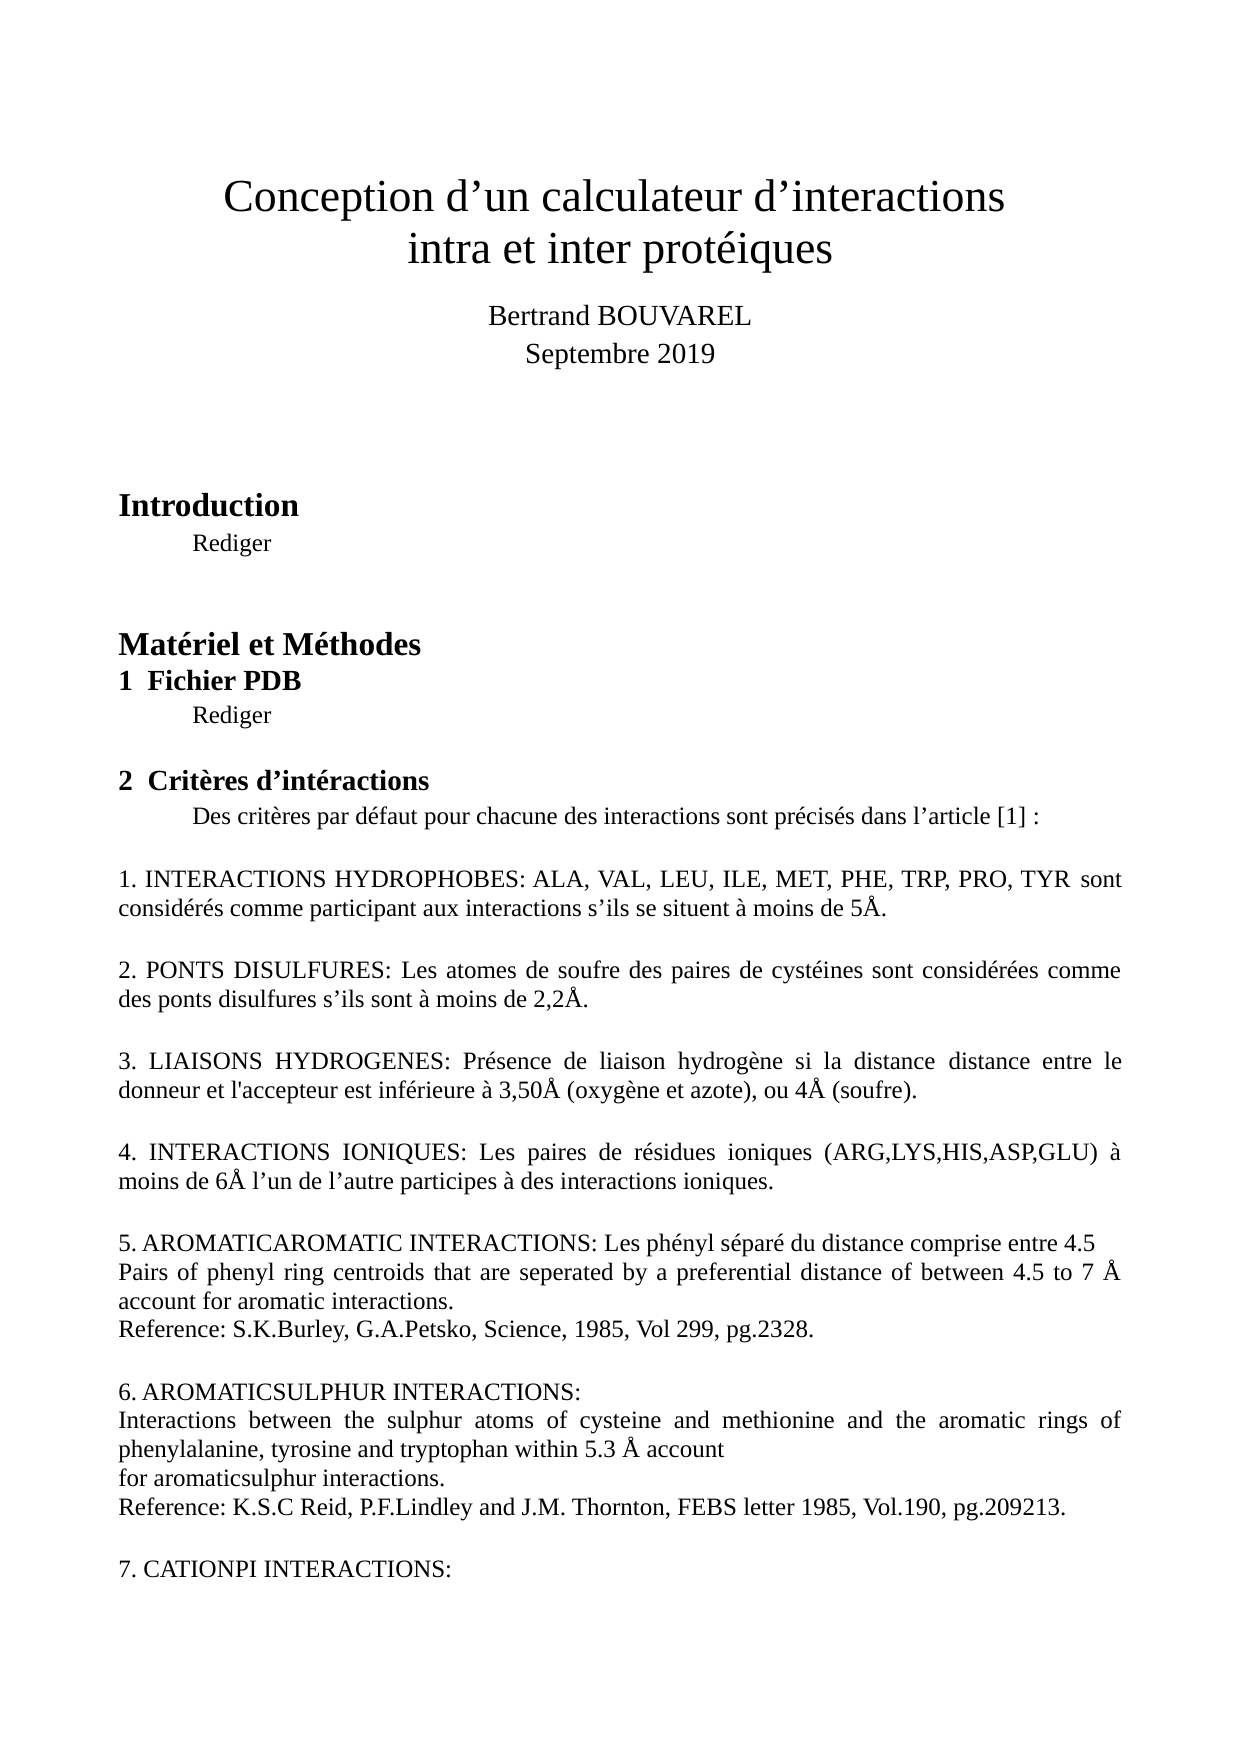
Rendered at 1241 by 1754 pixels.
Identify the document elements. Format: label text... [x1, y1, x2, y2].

text Reference: S.K.Burley, G.A.Petsko, Science, 1985, Vol 299, pg.23­28. [118, 1314, 1122, 1343]
text Conception d’un calculateur d’interactions [118, 168, 1122, 221]
text 4. INTERACTIONS IONIQUES: Les paires de résidues ioniques (ARG,LYS,HIS,ASP,GLU) à moins de 6Å l’un de l’autre participes à des interactions ioniques. [118, 1137, 1122, 1195]
text intra et inter protéiques [118, 221, 1122, 274]
text Reference: K.S.C Reid, P.F.Lindley and J.M. Thornton, FEBS letter 1985, Vol.190, pg.209­213. [118, 1492, 1122, 1521]
text Matériel et Méthodes [118, 624, 1122, 663]
text for aromatic­sulphur interactions. [118, 1463, 1122, 1492]
text 1 Fichier PDB [118, 663, 1122, 696]
text Rediger [118, 696, 1122, 730]
text 2. PONTS DISULFURES: Les atomes de soufre des paires de cystéines sont considérées comme des ponts disulfures s’ils sont à moins de 2,2Å. [118, 955, 1122, 1013]
text Introduction [118, 486, 1122, 524]
text Des critères par défaut pour chacune des interactions sont précisés dans l’article [1] : [118, 797, 1122, 831]
text 2 Critères d’intéractions [118, 763, 1122, 797]
text Septembre 2019 [118, 336, 1122, 370]
text 6. AROMATIC­SULPHUR INTERACTIONS: [118, 1377, 1122, 1406]
text 7. CATION­PI INTERACTIONS: [118, 1554, 1122, 1583]
text 3. LIAISONS HYDROGENES: Présence de liaison hydrogène si la distance distance entre le donneur et l'accepteur est inférieure à 3,50Å (oxygène et azote), ou 4Å (soufre). [118, 1046, 1122, 1104]
text Bertrand BOUVAREL [118, 298, 1122, 331]
text 1. INTERACTIONS HYDROPHOBES: ALA, VAL, LEU, ILE, MET, PHE, TRP, PRO, TYR sont considérés comme participant aux interactions s’ils se situent à moins de 5Å. [118, 864, 1122, 922]
text Rediger [118, 524, 1122, 557]
text 5. AROMATIC­AROMATIC INTERACTIONS: Les phényl séparé du distance comprise entre 4.5 [118, 1228, 1122, 1257]
text Interactions between the sulphur atoms of cysteine and methionine and the aromatic rings of phenylalanine, tyrosine and tryptophan within 5.3 Å account [118, 1406, 1122, 1463]
text Pairs of phenyl ring centroids that are seperated by a preferential distance of between 4.5 to 7 Å account for aromatic interactions. [118, 1257, 1122, 1314]
